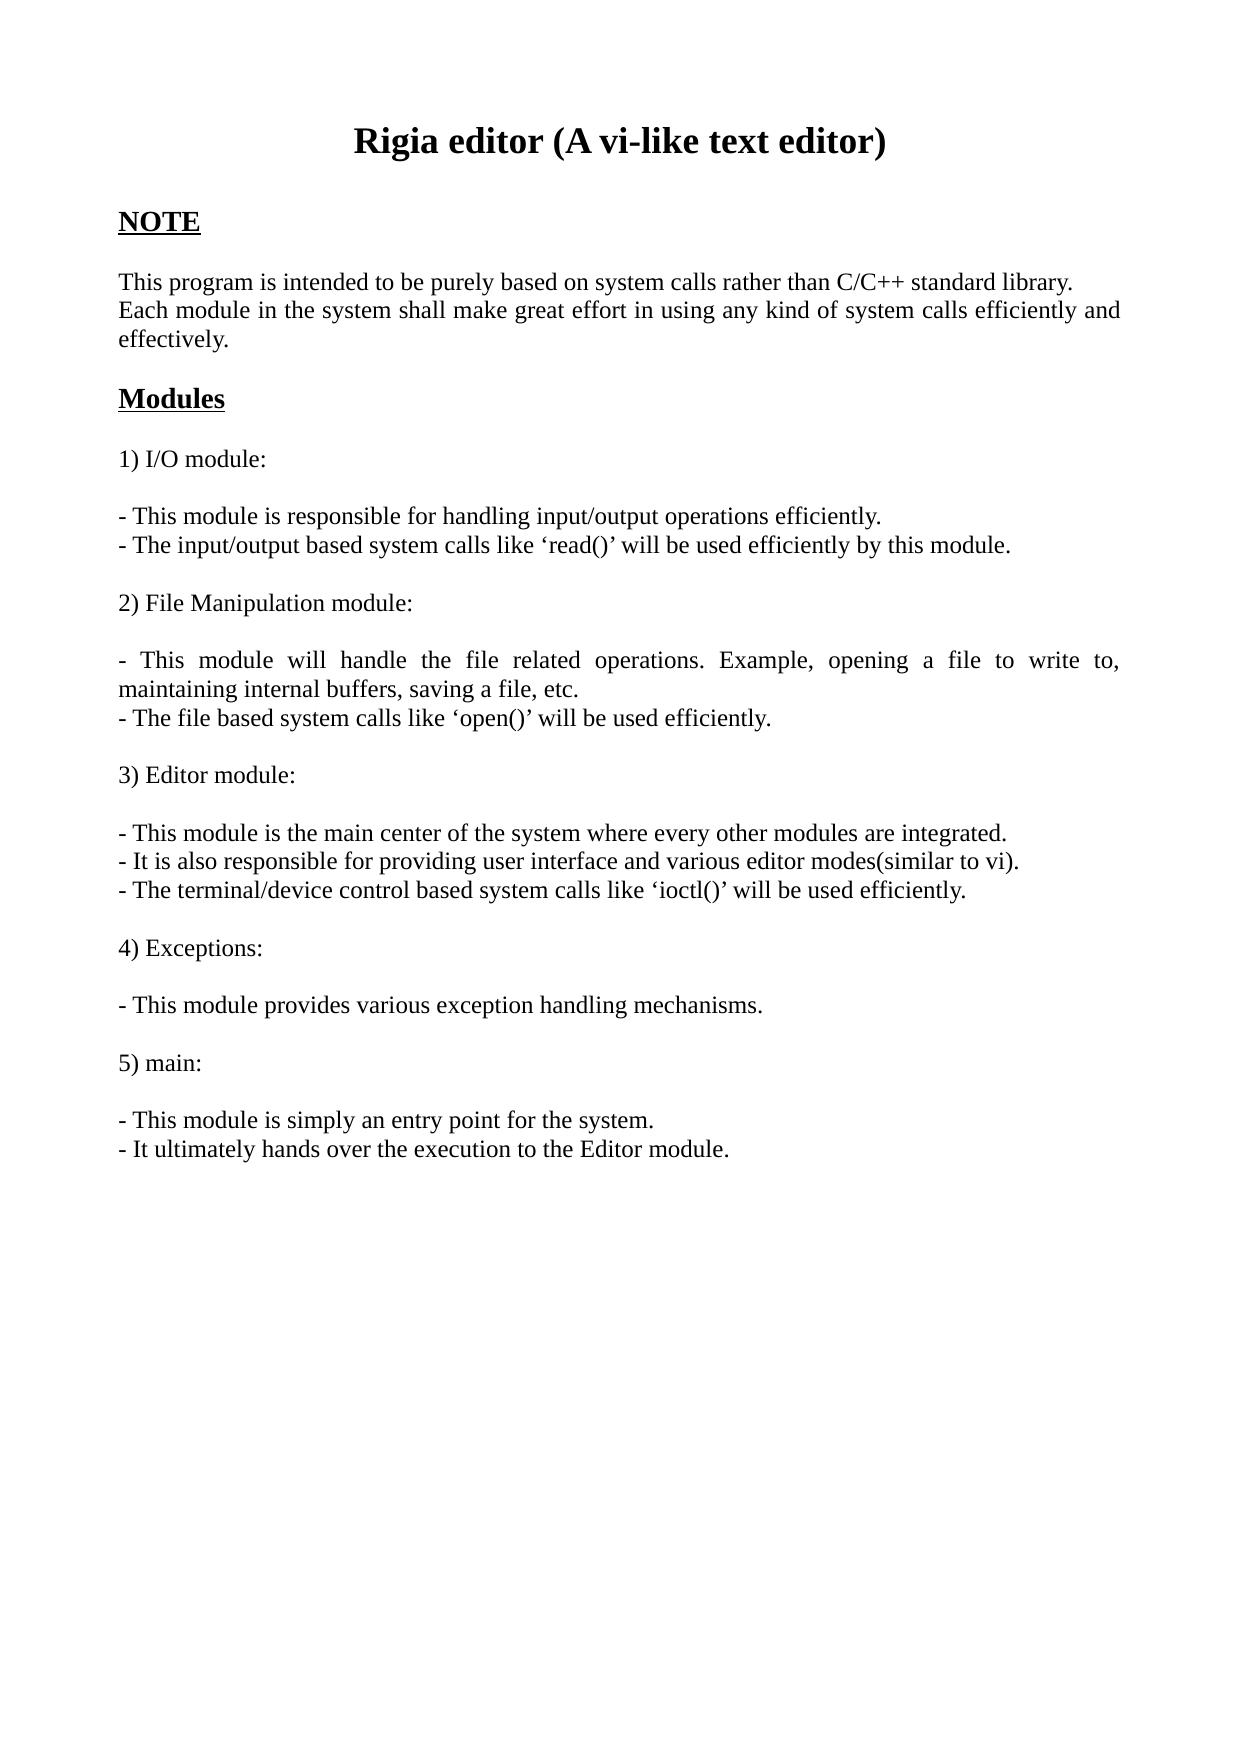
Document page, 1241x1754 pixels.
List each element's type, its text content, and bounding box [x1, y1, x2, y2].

text - This module is responsible for handling input/output operations efficiently. [118, 501, 1122, 530]
text 2) File Manipulation module: [118, 588, 1122, 616]
text 4) Exceptions: [118, 933, 1122, 961]
text Modules [118, 382, 1122, 415]
text 1) I/O module: [118, 444, 1122, 473]
text 3) Editor module: [118, 760, 1122, 789]
text - It is also responsible for providing user interface and various editor modes(similar to vi). [118, 846, 1122, 875]
text Rigia editor (A vi-like text editor) [118, 118, 1122, 161]
text - The input/output based system calls like ‘read()’ will be used efficiently by this module. [118, 530, 1122, 559]
text This program is intended to be purely based on system calls rather than C/C++ standard library. [118, 267, 1122, 295]
text - The file based system calls like ‘open()’ will be used efficiently. [118, 703, 1122, 731]
text - It ultimately hands over the execution to the Editor module. [118, 1134, 1122, 1163]
text - This module will handle the file related operations. Example, opening a file to write to, maintaining internal buffers, saving a file, etc. [118, 645, 1122, 703]
text NOTE [118, 204, 1122, 238]
text - The terminal/device control based system calls like ‘ioctl()’ will be used efficiently. [118, 875, 1122, 904]
text 5) main: [118, 1048, 1122, 1076]
text Each module in the system shall make great effort in using any kind of system calls efficiently and effectively. [118, 295, 1122, 353]
text - This module is the main center of the system where every other modules are integrated. [118, 818, 1122, 846]
text - This module provides various exception handling mechanisms. [118, 990, 1122, 1019]
text - This module is simply an entry point for the system. [118, 1105, 1122, 1134]
